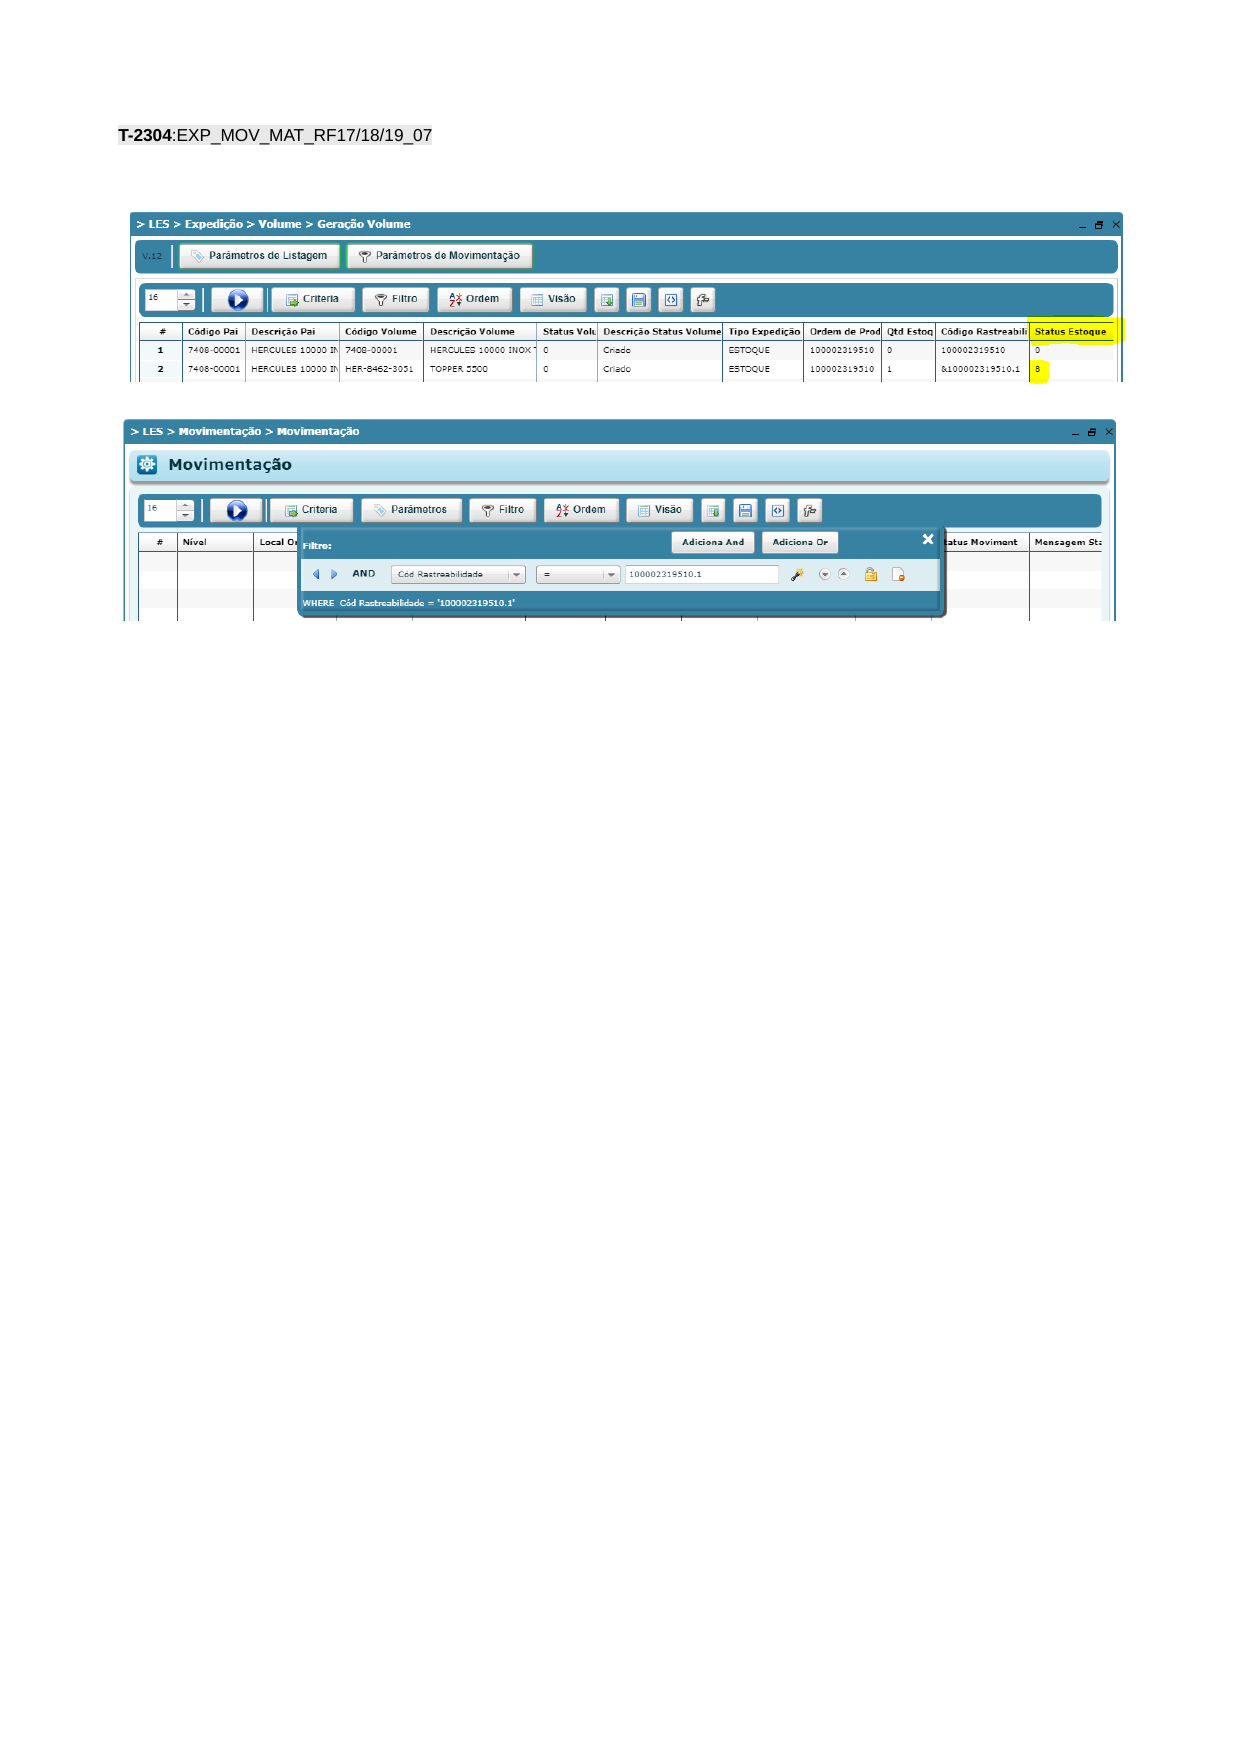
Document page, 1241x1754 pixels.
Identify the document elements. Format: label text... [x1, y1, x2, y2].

picture [126, 207, 1130, 384]
text T-2304:EXP_MOV_MAT_RF17/18/19_07 [118, 118, 1122, 147]
picture [118, 412, 1123, 621]
